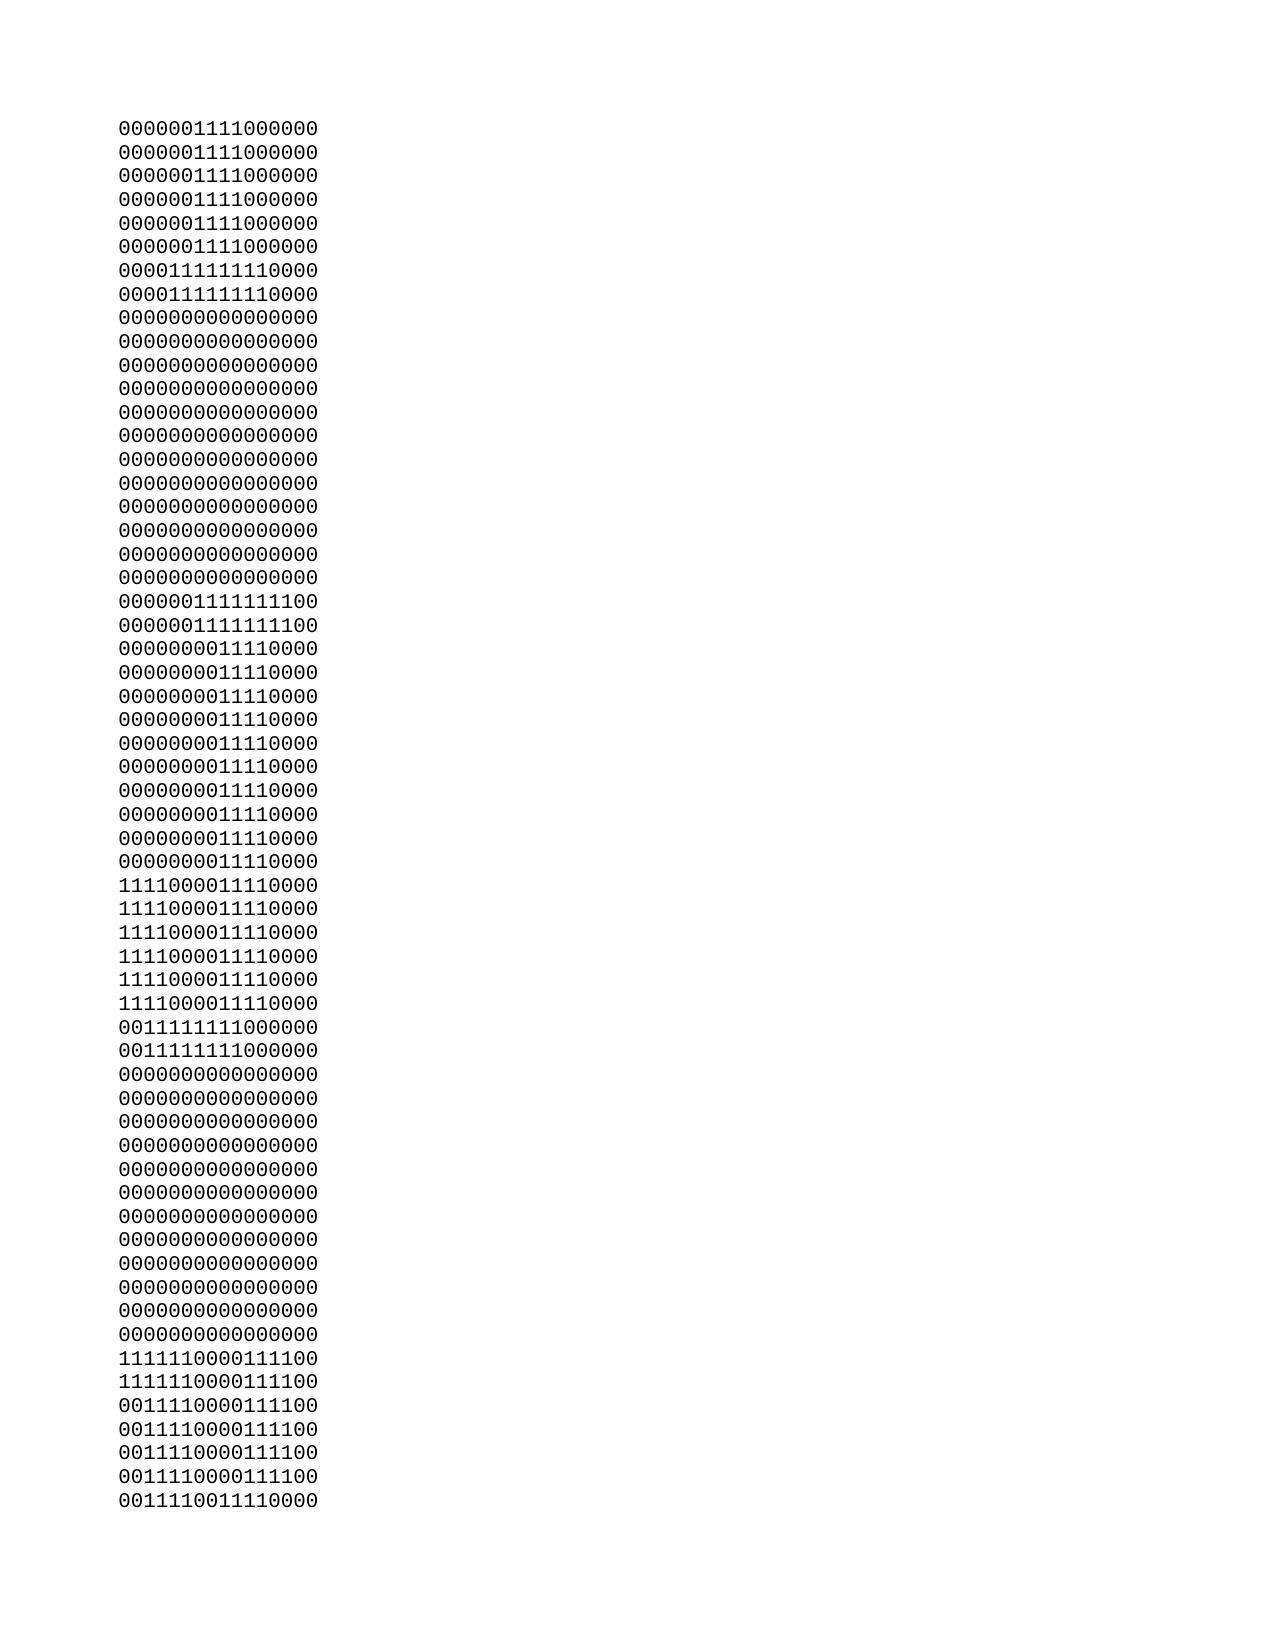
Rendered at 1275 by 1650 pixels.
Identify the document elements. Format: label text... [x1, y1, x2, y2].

text 0000000000000000 [118, 1324, 1157, 1348]
text 0000000000000000 [118, 307, 1157, 331]
text 0011111111000000 [118, 1017, 1157, 1040]
text 0011110000111100 [118, 1395, 1157, 1419]
text 0000000000000000 [118, 449, 1157, 473]
text 0000001111000000 [118, 118, 1157, 142]
text 0000000011110000 [118, 638, 1157, 662]
text 1111000011110000 [118, 875, 1157, 898]
text 0011110000111100 [118, 1419, 1157, 1442]
text 0000000011110000 [118, 686, 1157, 709]
text 0000000011110000 [118, 804, 1157, 827]
text 0000001111000000 [118, 236, 1157, 260]
text 0011110000111100 [118, 1442, 1157, 1466]
text 0000000000000000 [118, 1111, 1157, 1135]
text 1111000011110000 [118, 898, 1157, 922]
text 0011110011110000 [118, 1489, 1157, 1513]
text 0000000000000000 [118, 1135, 1157, 1158]
text 0000000011110000 [118, 733, 1157, 757]
text 0000001111000000 [118, 213, 1157, 236]
text 1111110000111100 [118, 1348, 1157, 1371]
text 1111000011110000 [118, 969, 1157, 993]
text 0000000011110000 [118, 851, 1157, 875]
text 0011110000111100 [118, 1466, 1157, 1489]
text 0011111111000000 [118, 1040, 1157, 1064]
text 0000000000000000 [118, 567, 1157, 591]
text 0000000011110000 [118, 709, 1157, 733]
text 0000000000000000 [118, 1253, 1157, 1277]
text 0000000000000000 [118, 426, 1157, 449]
text 0000000011110000 [118, 780, 1157, 804]
text 0000000011110000 [118, 827, 1157, 851]
text 0000000011110000 [118, 757, 1157, 780]
text 1111110000111100 [118, 1371, 1157, 1395]
text 0000001111111100 [118, 591, 1157, 615]
text 0000000011110000 [118, 662, 1157, 686]
text 0000000000000000 [118, 1229, 1157, 1253]
text 0000000000000000 [118, 544, 1157, 567]
text 0000000000000000 [118, 1158, 1157, 1182]
text 0000000000000000 [118, 1277, 1157, 1300]
text 0000001111000000 [118, 189, 1157, 213]
text 0000111111110000 [118, 260, 1157, 284]
text 0000000000000000 [118, 1088, 1157, 1111]
text 0000000000000000 [118, 520, 1157, 544]
text 0000001111111100 [118, 615, 1157, 638]
text 0000111111110000 [118, 284, 1157, 307]
text 0000001111000000 [118, 142, 1157, 165]
text 0000000000000000 [118, 378, 1157, 402]
text 0000000000000000 [118, 1300, 1157, 1324]
text 0000000000000000 [118, 496, 1157, 520]
text 0000000000000000 [118, 331, 1157, 354]
text 0000000000000000 [118, 473, 1157, 496]
text 1111000011110000 [118, 946, 1157, 969]
text 1111000011110000 [118, 993, 1157, 1017]
text 0000000000000000 [118, 1064, 1157, 1088]
text 0000000000000000 [118, 402, 1157, 426]
text 0000000000000000 [118, 1206, 1157, 1229]
text 1111000011110000 [118, 922, 1157, 946]
text 0000000000000000 [118, 1182, 1157, 1206]
text 0000001111000000 [118, 165, 1157, 189]
text 0000000000000000 [118, 354, 1157, 378]
